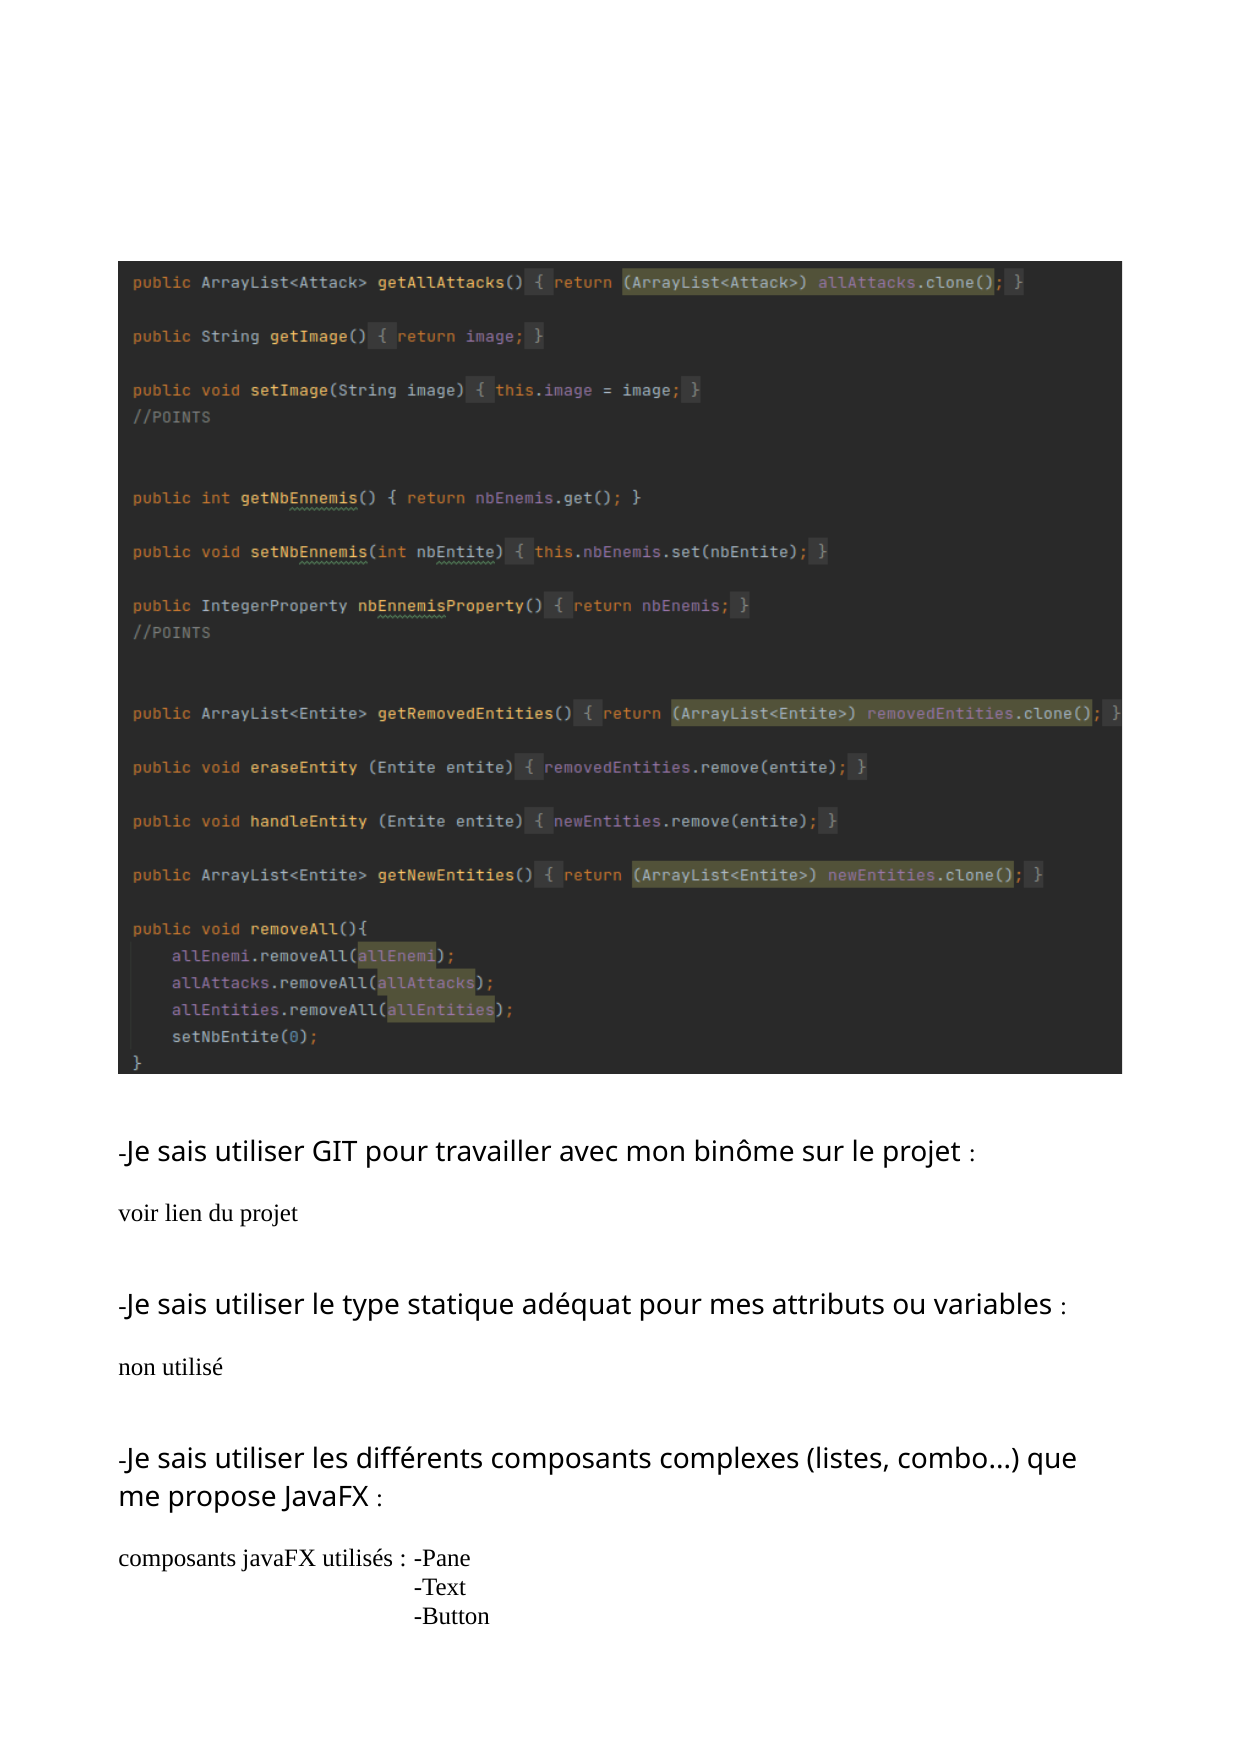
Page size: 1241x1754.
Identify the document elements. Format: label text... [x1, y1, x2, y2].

text -Je sais utiliser les différents composants complexes (listes, combo...) que me propose JavaFX : [118, 1438, 1122, 1514]
picture [118, 261, 1123, 1074]
text -Button [118, 1601, 1122, 1629]
text non utilisé [118, 1352, 1122, 1380]
text -Je sais utiliser GIT pour travailler avec mon binôme sur le projet : [118, 1131, 1122, 1169]
text voir lien du projet [118, 1198, 1122, 1227]
text -Je sais utiliser le type statique adéquat pour mes attributs ou variables : [118, 1284, 1122, 1323]
text composants javaFX utilisés : -Pane [118, 1543, 1122, 1572]
text -Text [118, 1572, 1122, 1601]
